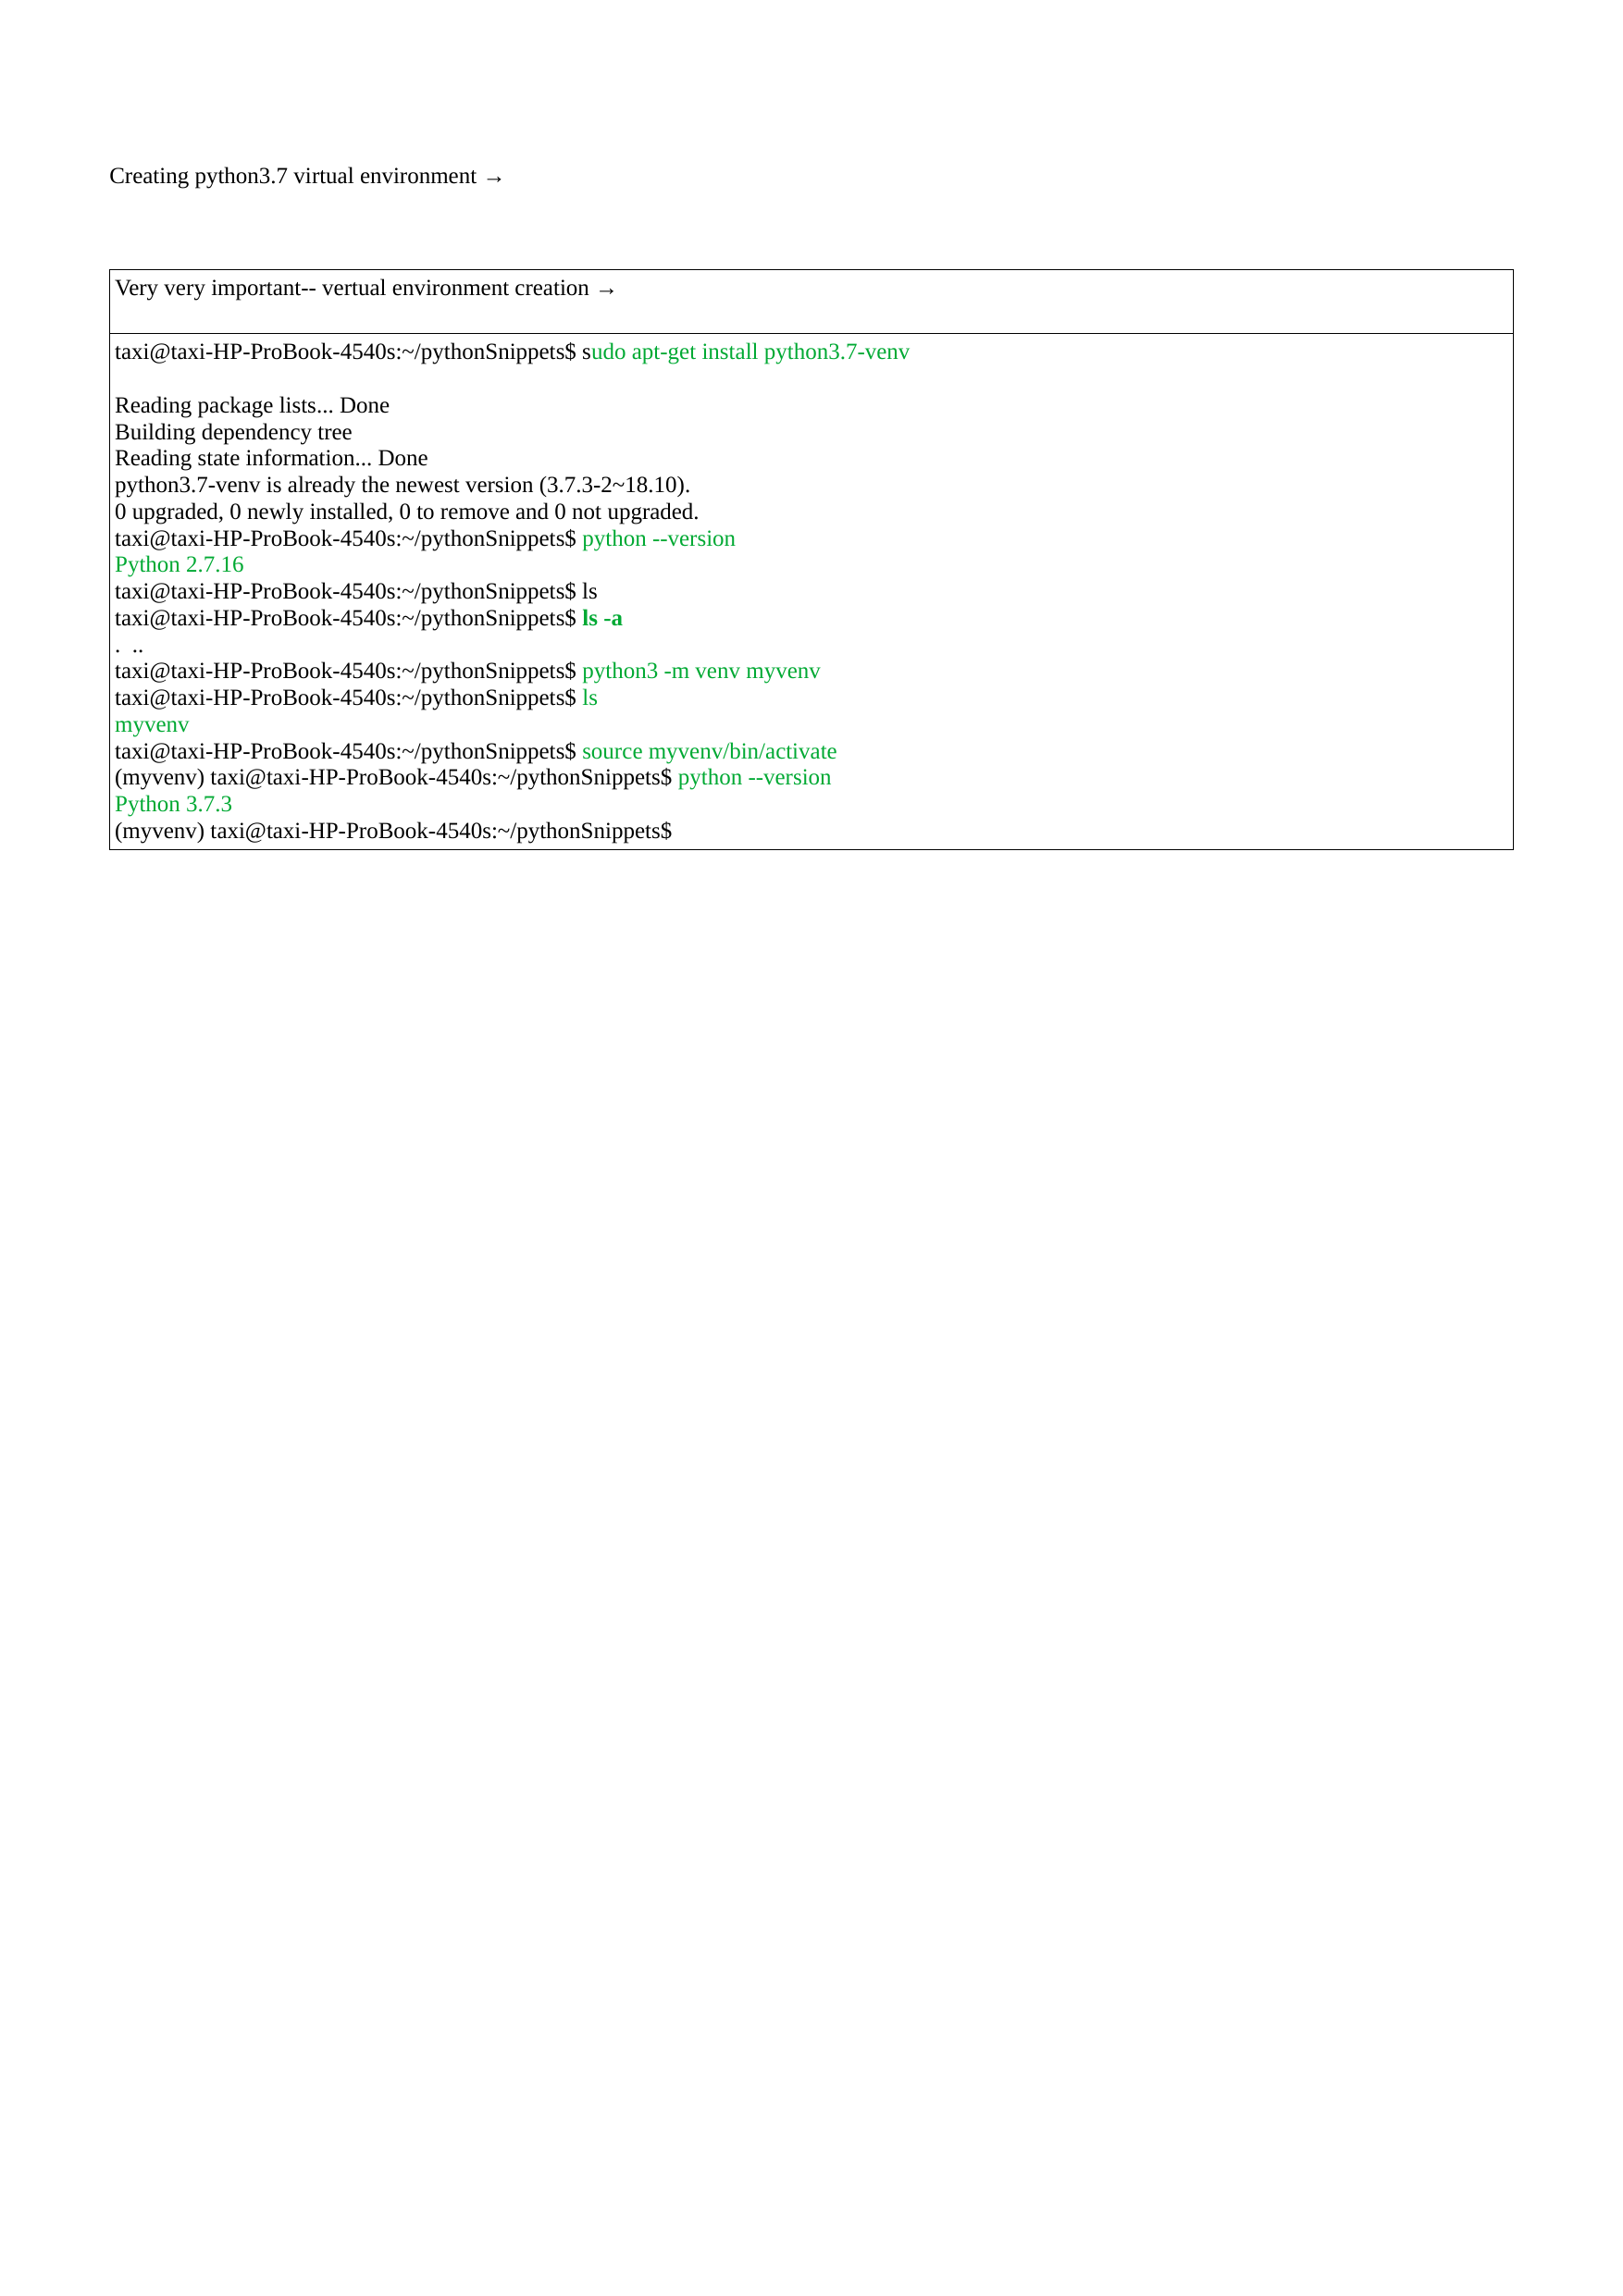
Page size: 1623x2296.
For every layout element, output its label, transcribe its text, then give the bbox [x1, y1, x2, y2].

table_header Very very important-- vertual environment creation → [110, 270, 1513, 333]
table_cell taxi@taxi-HP-ProBook-4540s:~/pythonSnippets$ sudo apt-get install python3.7-venv Reading package lists... Done Building dependency tree Reading state information... Done python3.7-venv is already the newest version (3.7.3-2~18.10). 0 upgraded, 0 newly installed, 0 to remove and 0 not upgraded. taxi@taxi-HP-ProBook-4540s:~/pythonSnippets$ python --version Python 2.7.16 taxi@taxi-HP-ProBook-4540s:~/pythonSnippets$ ls taxi@taxi-HP-ProBook-4540s:~/pythonSnippets$ ls -a . .. taxi@taxi-HP-ProBook-4540s:~/pythonSnippets$ python3 -m venv myvenv taxi@taxi-HP-ProBook-4540s:~/pythonSnippets$ ls myvenv taxi@taxi-HP-ProBook-4540s:~/pythonSnippets$ source myvenv/bin/activate (myvenv) taxi@taxi-HP-ProBook-4540s:~/pythonSnippets$ python --version Python 3.7.3 (myvenv) taxi@taxi-HP-ProBook-4540s:~/pythonSnippets$ [110, 334, 1513, 848]
text Creating python3.7 virtual environment → [109, 163, 1513, 189]
